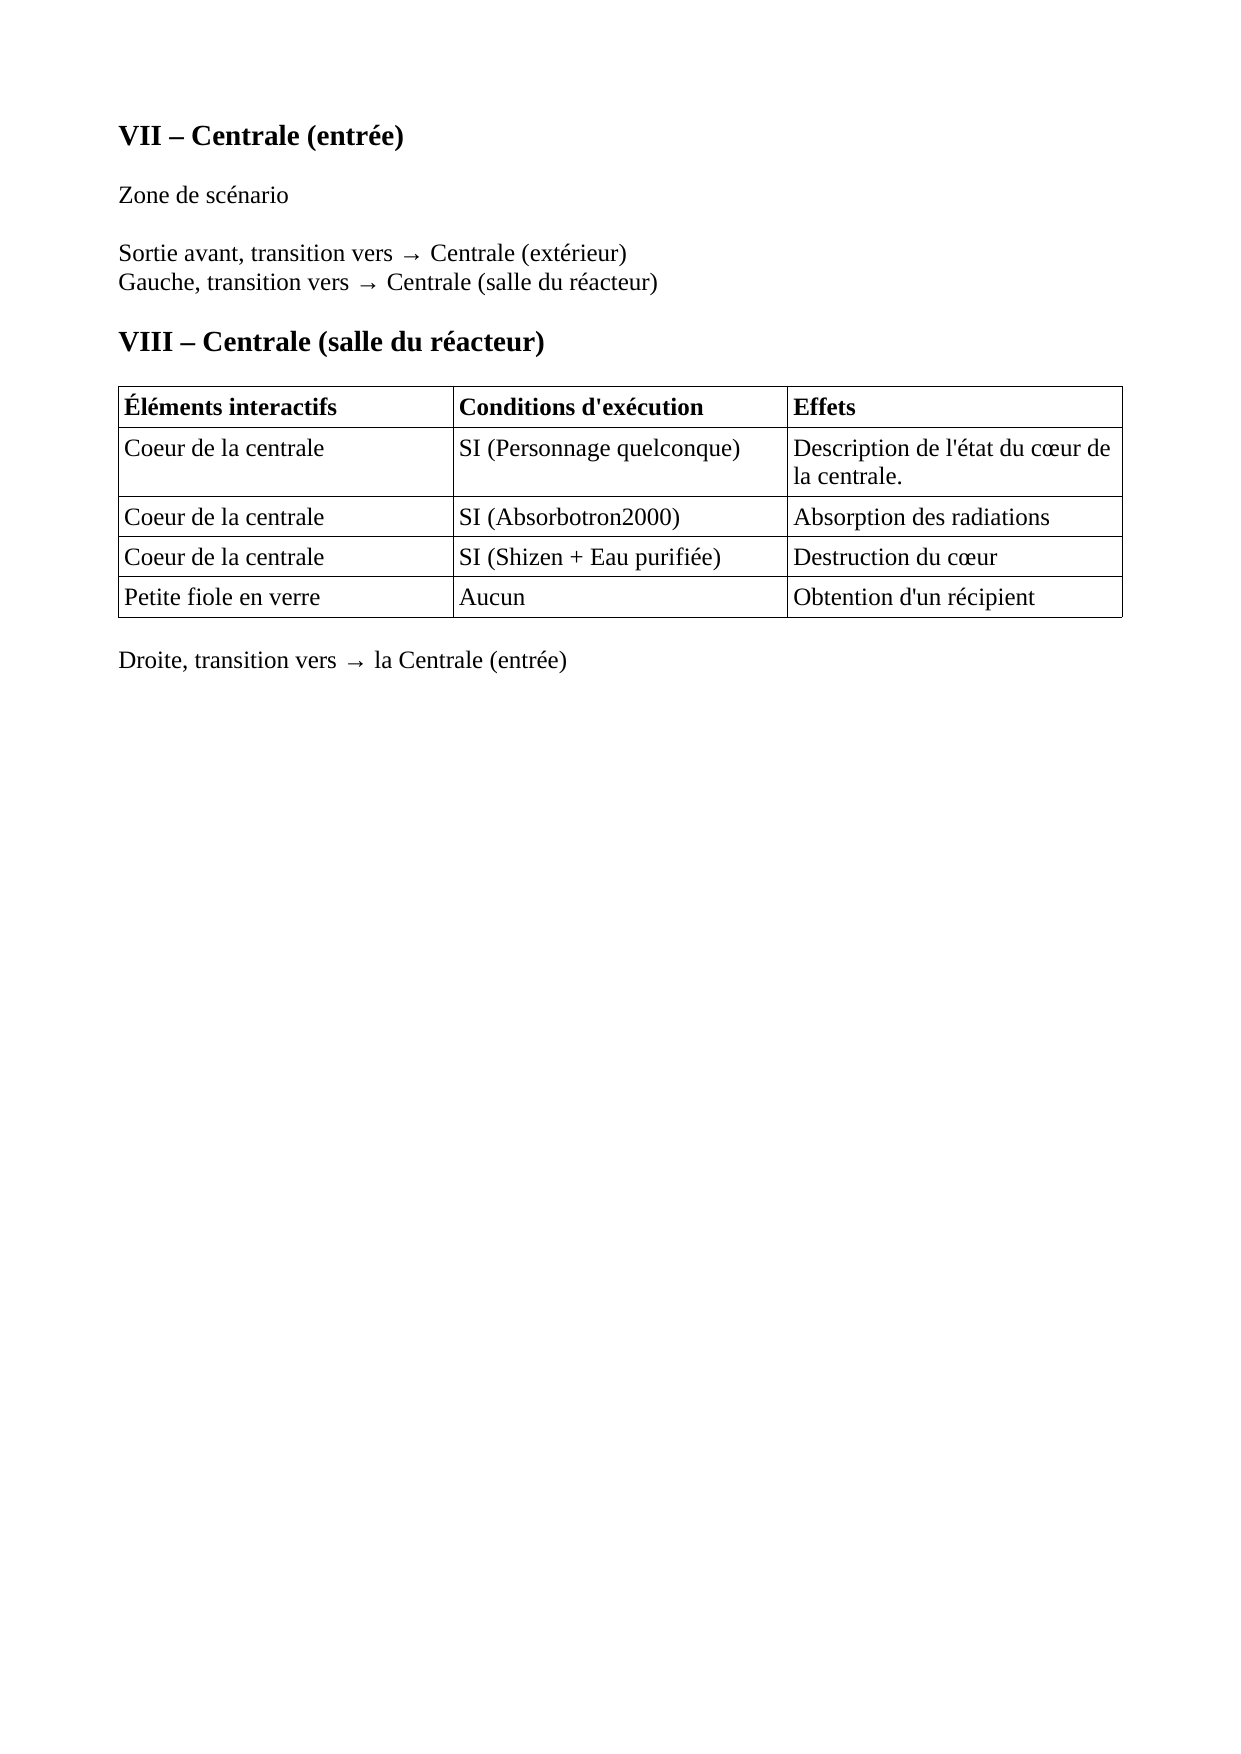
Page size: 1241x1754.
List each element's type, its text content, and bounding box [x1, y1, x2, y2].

text VIII – Centrale (salle du réacteur) [118, 324, 1122, 358]
table_header Conditions d'exécution [454, 387, 787, 427]
table_cell Coeur de la centrale [119, 497, 453, 536]
table_header Effets [788, 387, 1122, 427]
table_cell Petite fiole en verre [119, 577, 453, 617]
table_cell Coeur de la centrale [119, 537, 453, 576]
text Sortie avant, transition vers → Centrale (extérieur) [118, 238, 1122, 267]
table_cell Obtention d'un récipient [788, 577, 1122, 617]
table_cell SI (Personnage quelconque) [454, 428, 787, 496]
table_cell Coeur de la centrale [119, 428, 453, 496]
table_header Éléments interactifs [119, 387, 453, 427]
table_cell Destruction du cœur [788, 537, 1122, 576]
table_cell SI (Absorbotron2000) [454, 497, 787, 536]
text Gauche, transition vers → Centrale (salle du réacteur) [118, 267, 1122, 295]
text Zone de scénario [118, 180, 1122, 209]
text VII – Centrale (entrée) [118, 118, 1122, 152]
table_cell Absorption des radiations [788, 497, 1122, 536]
table_cell SI (Shizen + Eau purifiée) [454, 537, 787, 576]
table_cell Aucun [454, 577, 787, 617]
text Droite, transition vers → la Centrale (entrée) [118, 646, 1122, 674]
table_cell Description de l'état du cœur de la centrale. [788, 428, 1122, 496]
